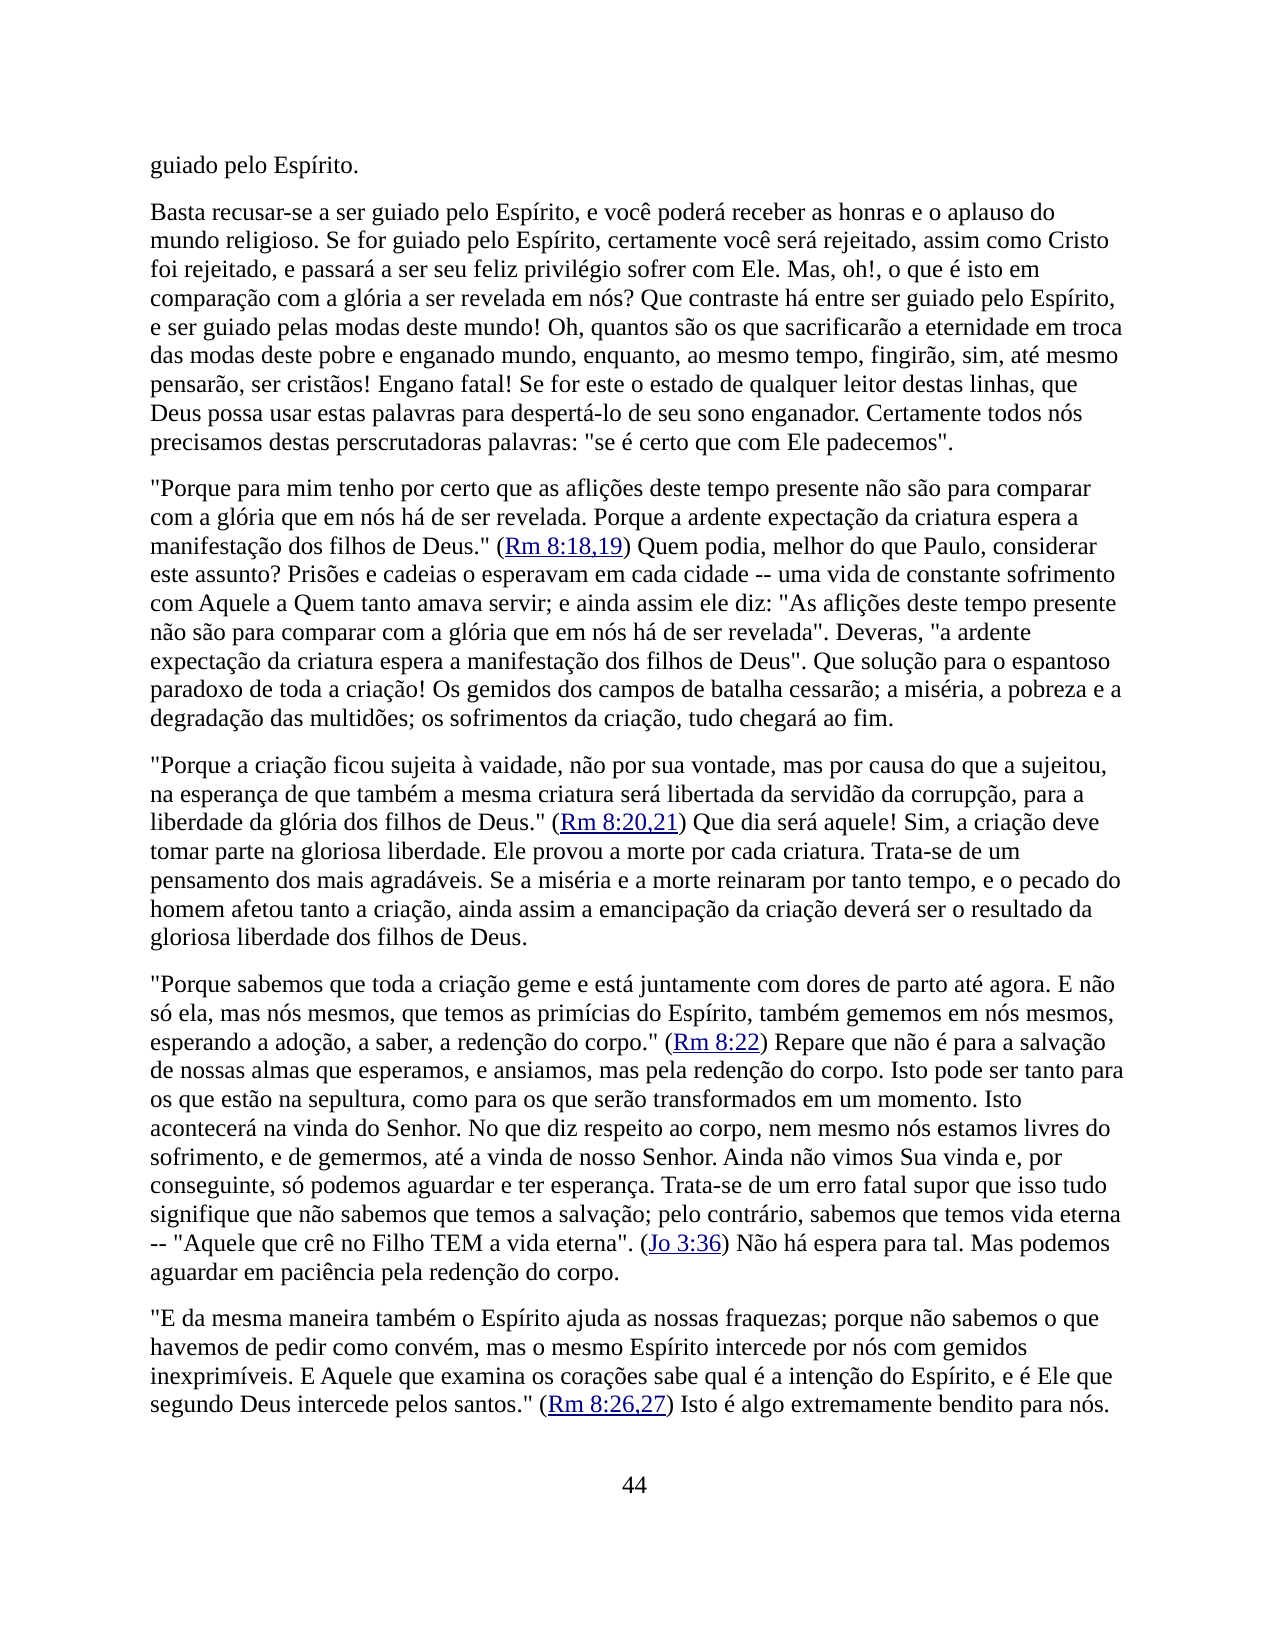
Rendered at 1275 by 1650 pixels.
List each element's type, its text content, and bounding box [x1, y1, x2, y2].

text guiado pelo Espírito. [150, 150, 1125, 179]
text "Porque para mim tenho por certo que as aflições deste tempo presente não são para comparar com a glória que em nós há de ser revelada. Porque a ardente expectação da criatura espera a manifestação dos filhos de Deus." (Rm 8:18,19) Quem podia, melhor do que Paulo, considerar este assunto? Prisões e cadeias o esperavam em cada cidade -- uma vida de constante sofrimento com Aquele a Quem tanto amava servir; e ainda assim ele diz: "As aflições deste tempo presente não são para comparar com a glória que em nós há de ser revelada". Deveras, "a ardente expectação da criatura espera a manifestação dos filhos de Deus". Que solução para o espantoso paradoxo de toda a criação! Os gemidos dos campos de batalha cessarão; a miséria, a pobreza e a degradação das multidões; os sofrimentos da criação, tudo chegará ao fim. [150, 473, 1125, 732]
text "Porque sabemos que toda a criação geme e está juntamente com dores de parto até agora. E não só ela, mas nós mesmos, que temos as primícias do Espírito, também gememos em nós mesmos, esperando a adoção, a saber, a redenção do corpo." (Rm 8:22) Repare que não é para a salvação de nossas almas que esperamos, e ansiamos, mas pela redenção do corpo. Isto pode ser tanto para os que estão na sepultura, como para os que serão transformados em um momento. Isto acontecerá na vinda do Senhor. No que diz respeito ao corpo, nem mesmo nós estamos livres do sofrimento, e de gemermos, até a vinda de nosso Senhor. Ainda não vimos Sua vinda e, por conseguinte, só podemos aguardar e ter esperança. Trata-se de um erro fatal supor que isso tudo signifique que não sabemos que temos a salvação; pelo contrário, sabemos que temos vida eterna -- "Aquele que crê no Filho TEM a vida eterna". (Jo 3:36) Não há espera para tal. Mas podemos aguardar em paciência pela redenção do corpo. [150, 969, 1125, 1285]
text "Porque a criação ficou sujeita à vaidade, não por sua vontade, mas por causa do que a sujeitou, na esperança de que também a mesma criatura será libertada da servidão da corrupção, para a liberdade da glória dos filhos de Deus." (Rm 8:20,21) Que dia será aquele! Sim, a criação deve tomar parte na gloriosa liberdade. Ele provou a morte por cada criatura. Trata-se de um pensamento dos mais agradáveis. Se a miséria e a morte reinaram por tanto tempo, e o pecado do homem afetou tanto a criação, ainda assim a emancipação da criação deverá ser o resultado da gloriosa liberdade dos filhos de Deus. [150, 750, 1125, 951]
text Basta recusar-se a ser guiado pelo Espírito, e você poderá receber as honras e o aplauso do mundo religioso. Se for guiado pelo Espírito, certamente você será rejeitado, assim como Cristo foi rejeitado, e passará a ser seu feliz privilégio sofrer com Ele. Mas, oh!, o que é isto em comparação com a glória a ser revelada em nós? Que contraste há entre ser guiado pelo Espírito, e ser guiado pelas modas deste mundo! Oh, quantos são os que sacrificarão a eternidade em troca das modas deste pobre e enganado mundo, enquanto, ao mesmo tempo, fingirão, sim, até mesmo pensarão, ser cristãos! Engano fatal! Se for este o estado de qualquer leitor destas linhas, que Deus possa usar estas palavras para despertá-lo de seu sono enganador. Certamente todos nós precisamos destas perscrutadoras palavras: "se é certo que com Ele padecemos". [150, 197, 1125, 455]
text "E da mesma maneira também o Espírito ajuda as nossas fraquezas; porque não sabemos o que havemos de pedir como convém, mas o mesmo Espírito intercede por nós com gemidos inexprimíveis. E Aquele que examina os corações sabe qual é a intenção do Espírito, e é Ele que segundo Deus intercede pelos santos." (Rm 8:26,27) Isto é algo extremamente bendito para nós. [150, 1303, 1125, 1418]
